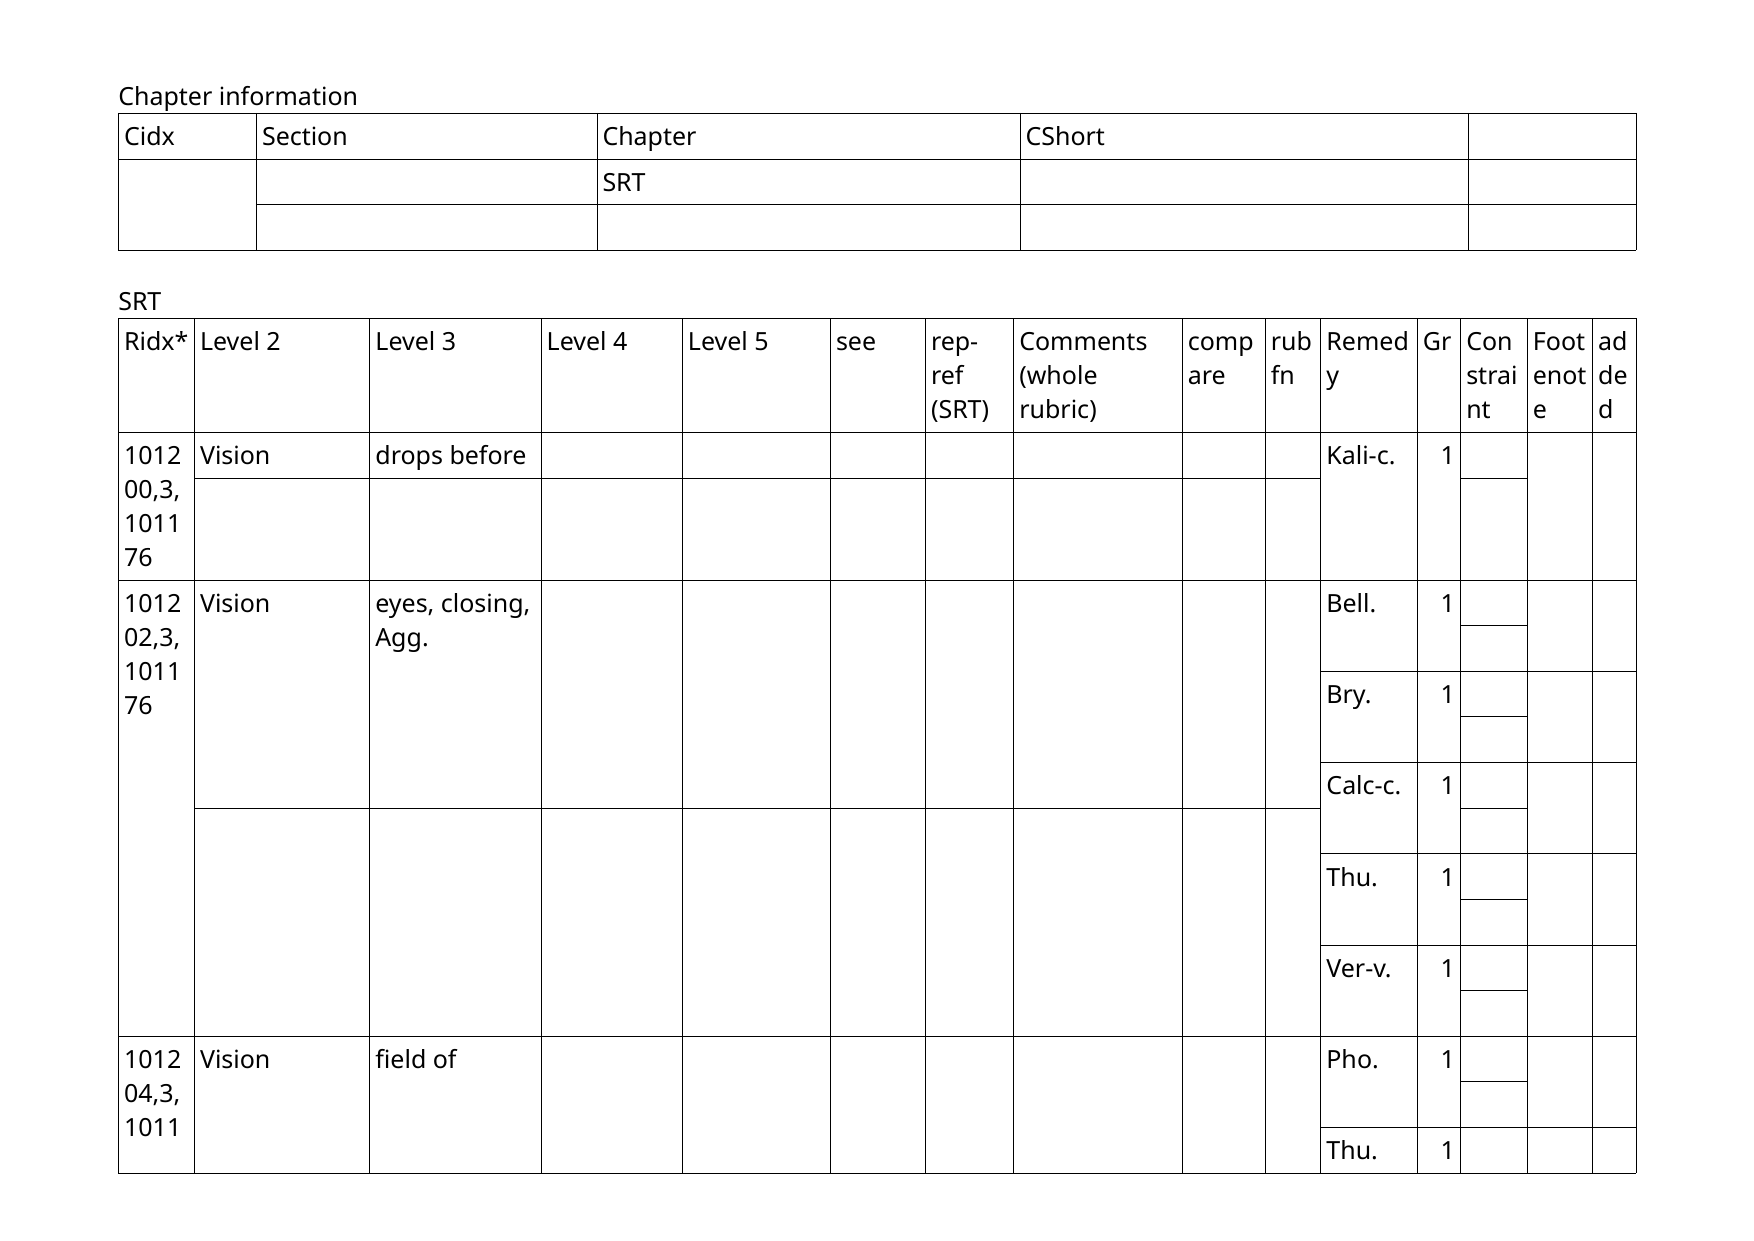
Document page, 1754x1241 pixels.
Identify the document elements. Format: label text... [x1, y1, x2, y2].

table_cell [1183, 581, 1265, 808]
table_cell [683, 479, 830, 579]
table_cell 1 [1418, 1037, 1460, 1127]
table_cell 1 [1418, 433, 1460, 579]
table_cell [1183, 1037, 1265, 1173]
table_cell [598, 205, 1020, 250]
table_header compare [1183, 319, 1265, 432]
table_cell [1461, 672, 1527, 716]
table_cell [1461, 433, 1527, 477]
table_cell [683, 1037, 830, 1173]
table_header [1469, 114, 1636, 158]
table_cell [1593, 763, 1636, 853]
table_cell [1469, 160, 1636, 204]
table_header added [1593, 319, 1636, 432]
table_cell [926, 433, 1013, 477]
table_cell 101200,3,101176 [119, 433, 194, 579]
table_cell [1593, 433, 1636, 579]
table_header Level 3 [370, 319, 541, 432]
table_cell Bry. [1321, 672, 1417, 762]
table_cell [1528, 672, 1592, 762]
table_header Constraint [1461, 319, 1527, 432]
table_cell [926, 479, 1013, 579]
table_cell [1461, 900, 1527, 944]
table_cell [1461, 479, 1527, 579]
table_header Gr [1418, 319, 1460, 432]
table_cell [1528, 433, 1592, 579]
table_cell [1528, 763, 1592, 853]
table_header rep-ref (SRT) [926, 319, 1013, 432]
table_cell eyes, closing, Agg. [370, 581, 541, 808]
table_cell [1183, 809, 1265, 1036]
table_cell 1 [1418, 672, 1460, 762]
table_header Section [257, 114, 597, 158]
table_header Level 4 [542, 319, 682, 432]
table_cell 1 [1418, 946, 1460, 1036]
table_cell [257, 160, 597, 204]
table_cell SRT [598, 160, 1020, 204]
table_header Comments (whole rubric) [1014, 319, 1182, 432]
table_cell Vision [195, 1037, 369, 1173]
table_cell [831, 581, 925, 808]
table_header Footenote [1528, 319, 1592, 432]
table_cell [1593, 1037, 1636, 1127]
table_cell [1593, 946, 1636, 1036]
table_cell [1021, 160, 1468, 204]
table_cell [831, 479, 925, 579]
table_cell [119, 160, 256, 250]
table_cell [1014, 479, 1182, 579]
table_header CShort [1021, 114, 1468, 158]
table_cell 1 [1418, 854, 1460, 944]
table_cell [1593, 854, 1636, 944]
table_header Level 5 [683, 319, 830, 432]
table_cell [195, 809, 369, 1036]
table_cell [831, 433, 925, 477]
table_cell [831, 1037, 925, 1173]
table_cell 1 [1418, 581, 1460, 671]
table_cell [542, 809, 682, 1036]
table_cell [1461, 1082, 1527, 1127]
table_cell Vision [195, 581, 369, 808]
table_cell [542, 1037, 682, 1173]
table_cell [1014, 1037, 1182, 1173]
table_cell [1593, 581, 1636, 671]
table_cell [1528, 854, 1592, 944]
table_cell [683, 809, 830, 1036]
table_cell Bell. [1321, 581, 1417, 671]
table_cell [683, 433, 830, 477]
table_cell [1593, 1128, 1636, 1173]
table_cell [1266, 809, 1320, 1036]
table_cell [542, 479, 682, 579]
table_cell [1461, 809, 1527, 853]
table_cell Calc-c. [1321, 763, 1417, 853]
table_header Cidx [119, 114, 256, 158]
table_cell [1014, 433, 1182, 477]
table_header see [831, 319, 925, 432]
table_cell [926, 1037, 1013, 1173]
table_cell 101204,3,1011 [119, 1037, 194, 1173]
text SRT [118, 284, 1636, 318]
table_cell Kali-c. [1321, 433, 1417, 579]
table_cell [1593, 672, 1636, 762]
table_cell Thu. [1321, 854, 1417, 944]
table_cell drops before [370, 433, 541, 477]
table_cell [370, 809, 541, 1036]
table_cell Vision [195, 433, 369, 477]
table_cell [1528, 1128, 1592, 1173]
table_cell [1461, 946, 1527, 990]
table_cell [683, 581, 830, 808]
table_cell [926, 809, 1013, 1036]
table_cell [1183, 479, 1265, 579]
text Chapter information [118, 79, 1636, 113]
table_cell [195, 479, 369, 579]
table_cell [1461, 1037, 1527, 1081]
table_cell [1461, 626, 1527, 671]
table_cell [1528, 1037, 1592, 1127]
table_cell [1266, 581, 1320, 808]
table_header rub fn [1266, 319, 1320, 432]
table_cell [1528, 581, 1592, 671]
table_cell [1461, 763, 1527, 808]
table_cell [1461, 717, 1527, 762]
table_cell [1266, 433, 1320, 477]
table_cell [1461, 854, 1527, 899]
table_cell [1461, 991, 1527, 1036]
table_cell [1461, 581, 1527, 625]
table_cell Ver-v. [1321, 946, 1417, 1036]
table_cell [1528, 946, 1592, 1036]
table_cell [1469, 205, 1636, 250]
table_cell [1266, 1037, 1320, 1173]
table_cell [257, 205, 597, 250]
table_cell [926, 581, 1013, 808]
table_header Chapter [598, 114, 1020, 158]
table_cell [1014, 809, 1182, 1036]
table_cell field of [370, 1037, 541, 1173]
table_cell Thu. [1321, 1128, 1417, 1173]
table_cell [1183, 433, 1265, 477]
table_cell Pho. [1321, 1037, 1417, 1127]
table_cell [1461, 1128, 1527, 1173]
table_cell [542, 581, 682, 808]
table_cell [370, 479, 541, 579]
table_header Remedy [1321, 319, 1417, 432]
table_cell [1021, 205, 1468, 250]
table_cell [831, 809, 925, 1036]
table_cell [542, 433, 682, 477]
table_cell 1 [1418, 1128, 1460, 1173]
table_cell [1014, 581, 1182, 808]
table_cell 101202,3,101176 [119, 581, 194, 1036]
table_header Level 2 [195, 319, 369, 432]
table_cell [1266, 479, 1320, 579]
table_header Ridx* [119, 319, 194, 432]
table_cell 1 [1418, 763, 1460, 853]
